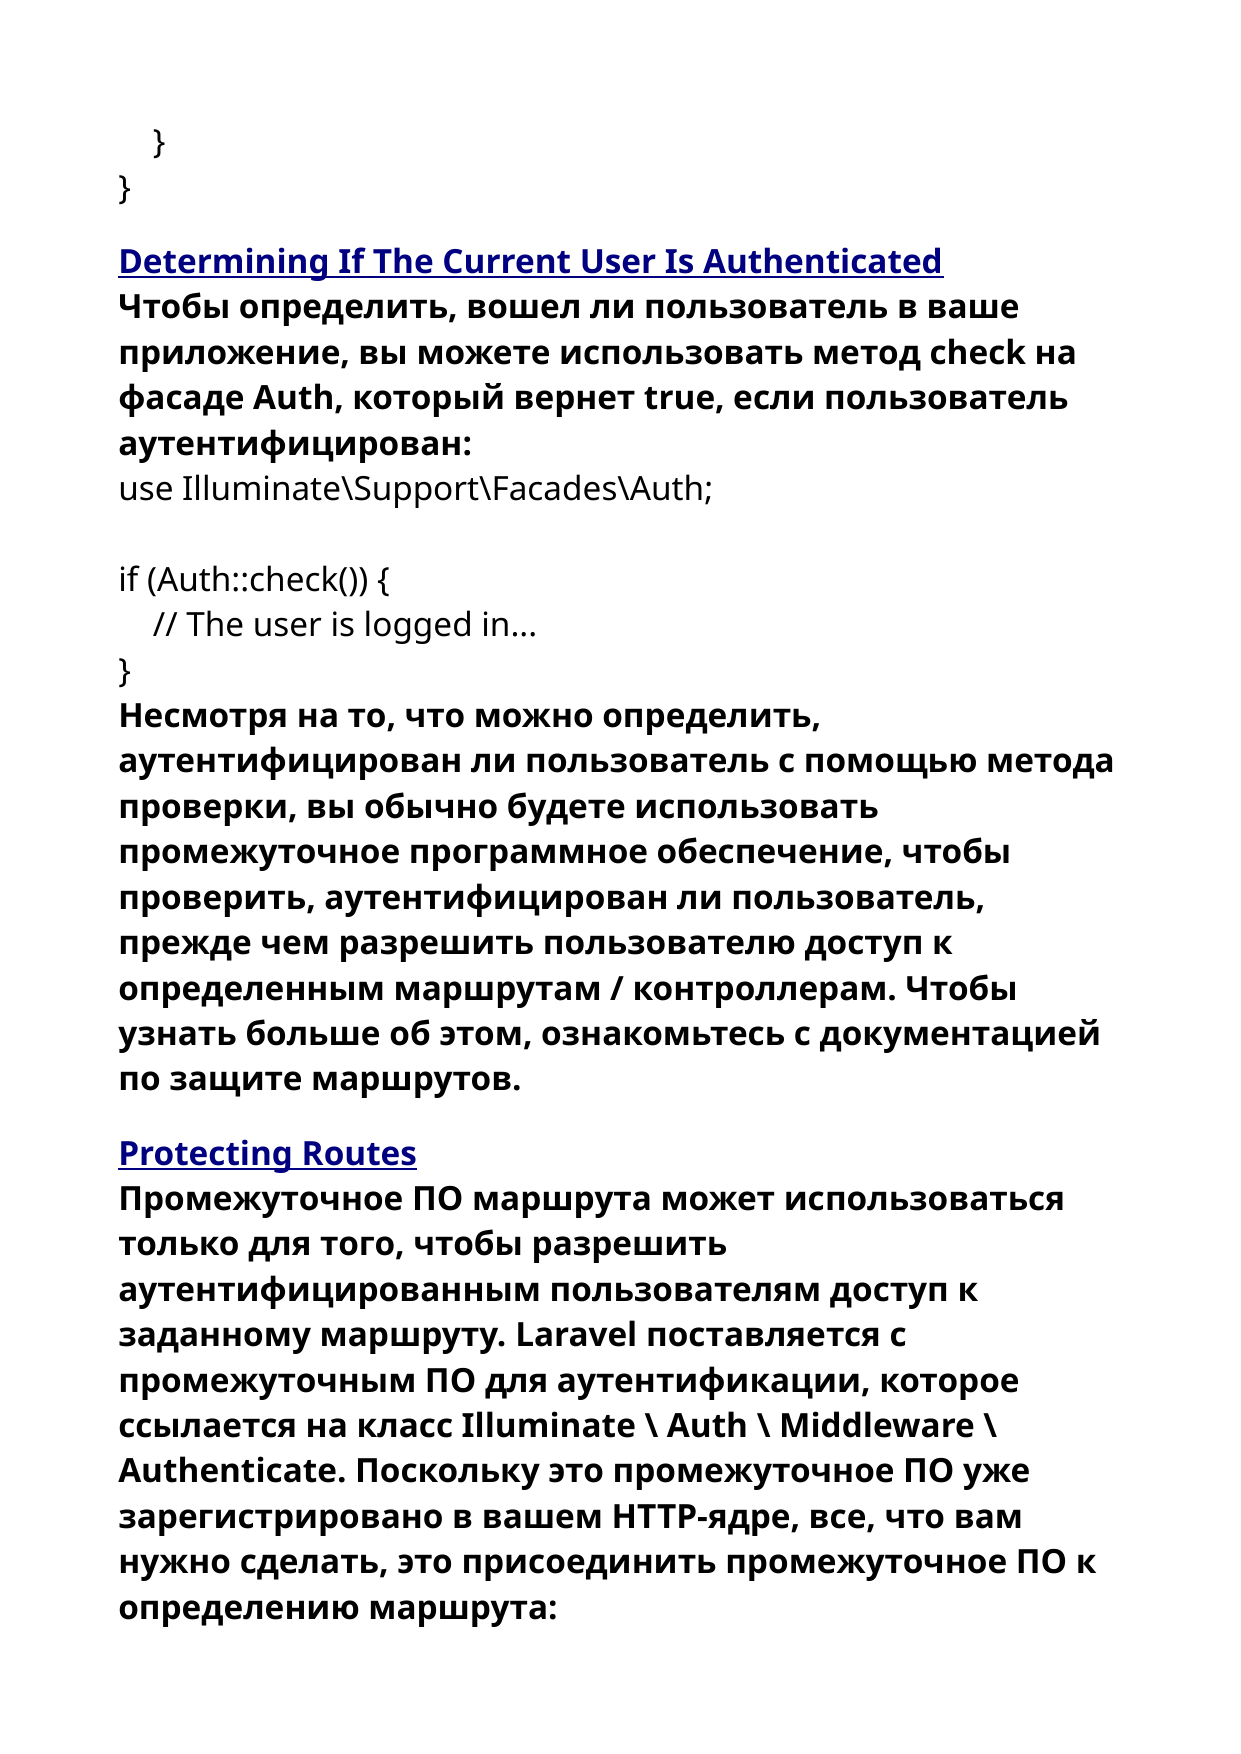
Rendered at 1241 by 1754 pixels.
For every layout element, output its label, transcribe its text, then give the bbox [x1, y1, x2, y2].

text if (Auth::check()) { [118, 556, 1122, 601]
text } [118, 163, 1122, 209]
text use Illuminate\Support\Facades\Auth; [118, 465, 1122, 510]
text // The user is logged in... [118, 601, 1122, 646]
subtitle Determining If The Current User Is Authenticated [118, 238, 1122, 283]
text } [118, 118, 1122, 163]
text } [118, 646, 1122, 692]
text Чтобы определить, вошел ли пользователь в ваше приложение, вы можете использовать метод check на фасаде Auth, который вернет true, если пользователь аутентифицирован: [118, 283, 1122, 465]
text Несмотря на то, что можно определить, аутентифицирован ли пользователь с помощью метода проверки, вы обычно будете использовать промежуточное программное обеспечение, чтобы проверить, аутентифицирован ли пользователь, прежде чем разрешить пользователю доступ к определенным маршрутам / контроллерам. Чтобы узнать больше об этом, ознакомьтесь с документацией по защите маршрутов. [118, 692, 1122, 1101]
text Промежуточное ПО маршрута может использоваться только для того, чтобы разрешить аутентифицированным пользователям доступ к заданному маршруту. Laravel поставляется с промежуточным ПО для аутентификации, которое ссылается на класс Illuminate \ Auth \ Middleware \ Authenticate. Поскольку это промежуточное ПО уже зарегистрировано в вашем HTTP-ядре, все, что вам нужно сделать, это присоединить промежуточное ПО к определению маршрута: [118, 1175, 1122, 1629]
subtitle Protecting Routes [118, 1129, 1122, 1175]
